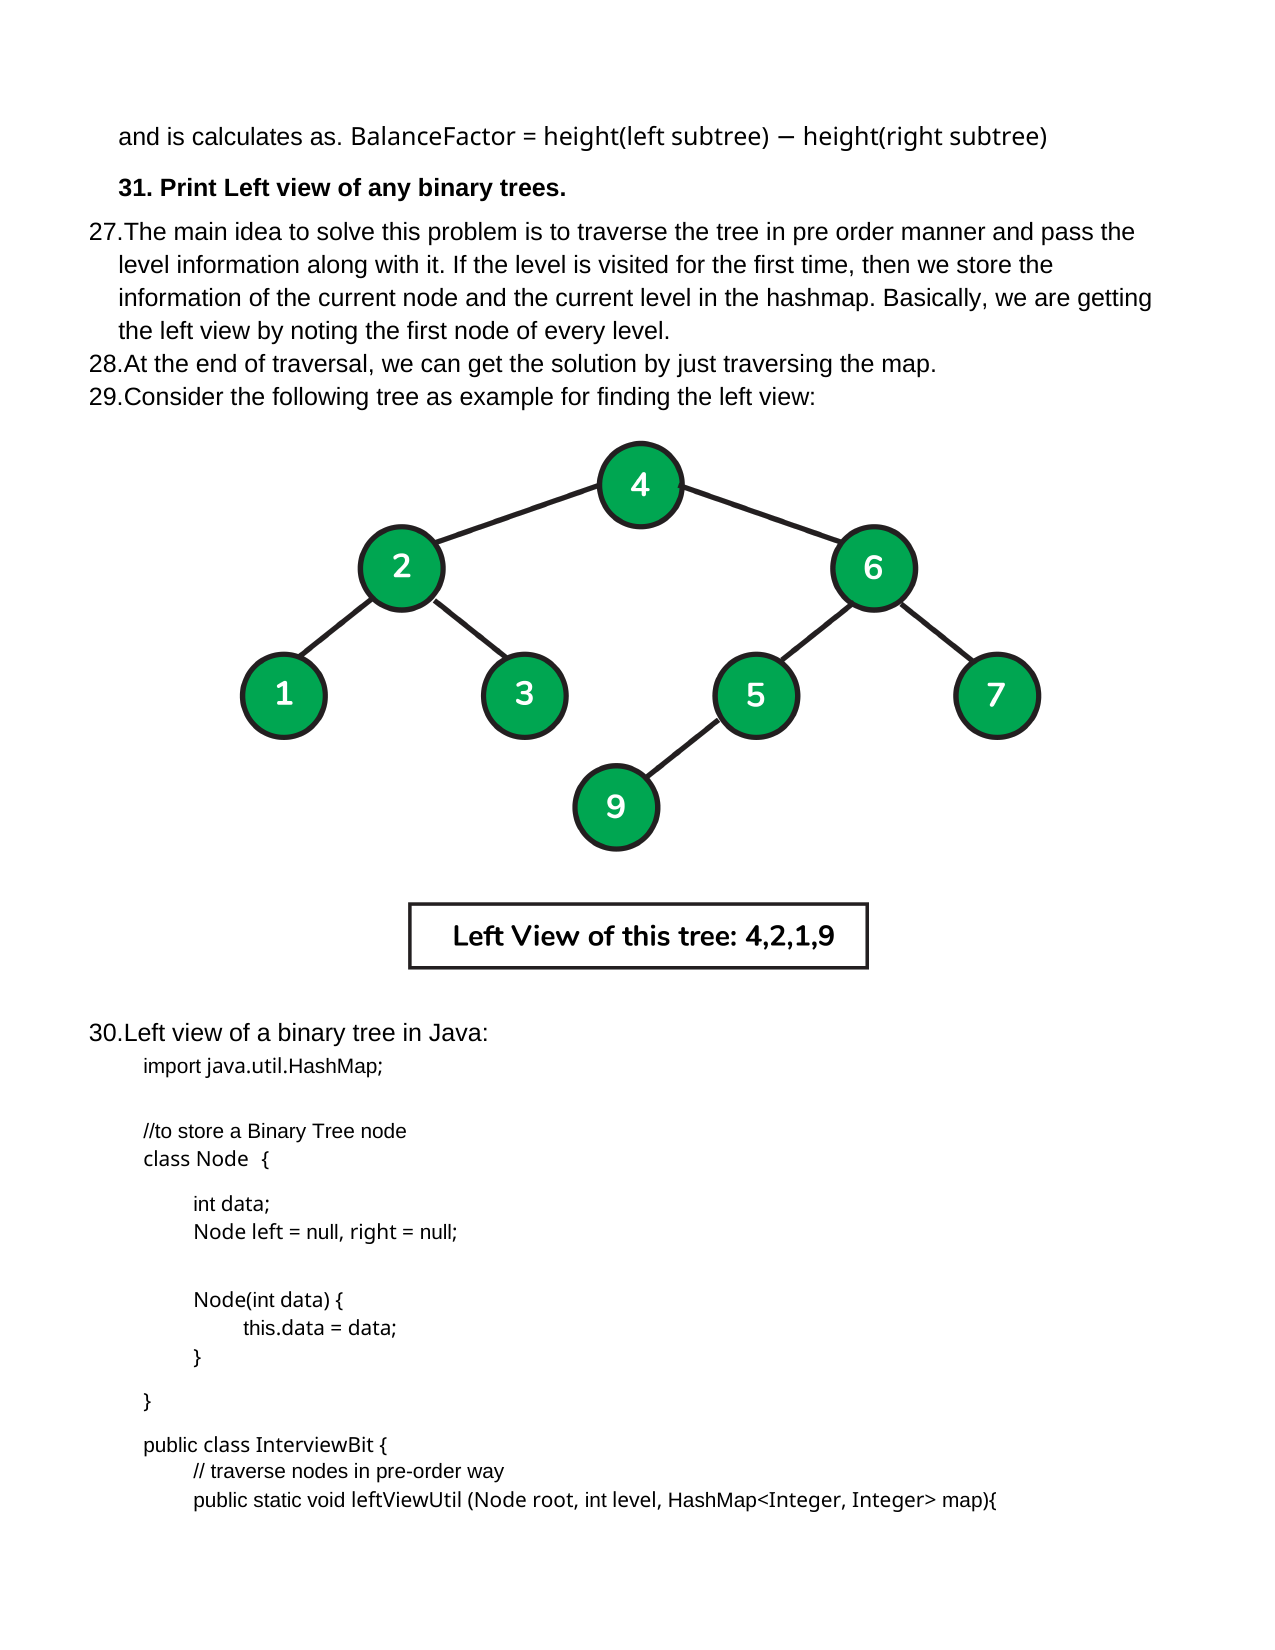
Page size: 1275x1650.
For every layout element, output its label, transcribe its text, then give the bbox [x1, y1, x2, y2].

list class Node { [118, 1144, 1157, 1173]
list AVL trees are height balancing BST. AVL tree checks the height of left and right sub-trees and assures that the difference is not more than 1. This difference is called Balance Factor and is calculates as. BalanceFactor = height(left subtree) − height(right subtree) [118, 118, 1157, 152]
list At the end of traversal, we can get the solution by just traversing the map. [118, 349, 1157, 378]
list } [118, 1386, 1157, 1415]
list //to store a Binary Tree node [118, 1119, 1157, 1144]
list // traverse nodes in pre-order way [118, 1459, 1157, 1485]
list Node left = null, right = null; [118, 1217, 1157, 1246]
picture [202, 415, 1073, 1014]
list int data; [118, 1189, 1157, 1217]
list The main idea to solve this problem is to traverse the tree in pre order manner and pass the level information along with it. If the level is visited for the first time, then we store the information of the current node and the current level in the hashmap. Basically, we are getting the left view by noting the first node of every level. [118, 217, 1157, 345]
list Consider the following tree as example for finding the left view: [118, 382, 1157, 411]
list Left view of a binary tree in Java: [118, 1018, 1157, 1047]
subtitle 31. Print Left view of any binary trees. [118, 173, 1157, 202]
list Node(int data) { [118, 1285, 1157, 1313]
list public static void leftViewUtil (Node root, int level, HashMap<Integer, Integer> map){ [118, 1485, 1157, 1513]
list import java.util.HashMap; [118, 1051, 1157, 1079]
list public class InterviewBit { [118, 1430, 1157, 1459]
list } [118, 1342, 1157, 1371]
list this.data = data; [118, 1313, 1157, 1342]
